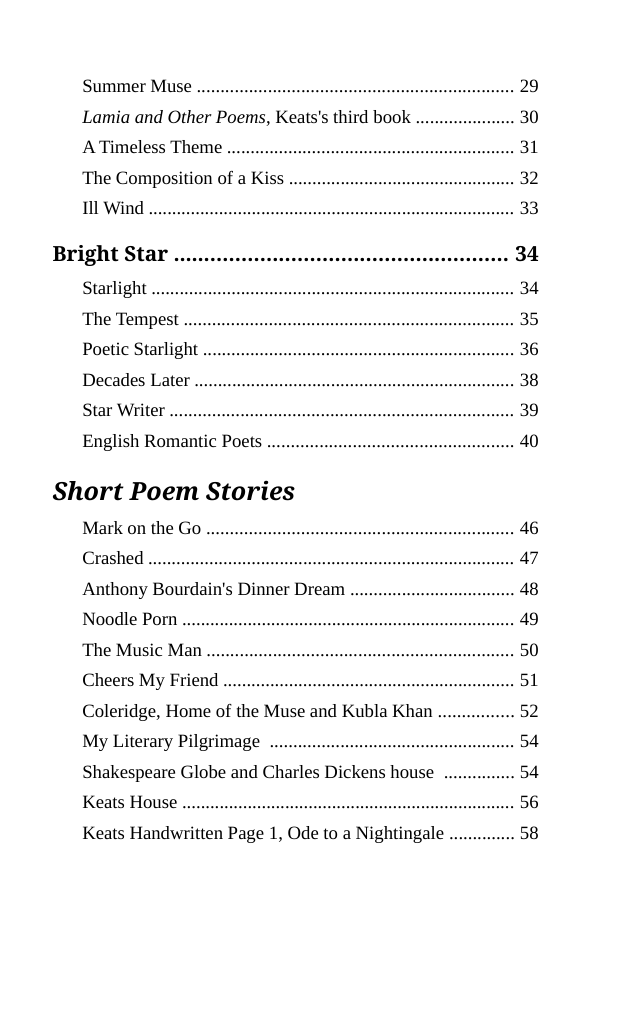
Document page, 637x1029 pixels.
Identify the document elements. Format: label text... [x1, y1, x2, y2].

text The Music Man 50 [82, 639, 538, 660]
text The Tempest 35 [82, 307, 538, 329]
text Bright Star 34 [52, 239, 538, 268]
text Crashed 47 [82, 547, 538, 569]
text Star Writer 39 [82, 399, 538, 421]
text Ill Wind 33 [82, 197, 538, 219]
text My Literary Pilgrimage 54 [82, 730, 538, 752]
text English Romantic Poets 40 [82, 429, 538, 451]
text Shakespeare Globe and Charles Dickens house 54 [82, 761, 538, 782]
subtitle Short Poem Stories [52, 474, 538, 508]
text A Timeless Theme 31 [82, 136, 538, 158]
text Cheers My Friend 51 [82, 669, 538, 691]
text Keats House 56 [82, 791, 538, 813]
text Noodle Porn 49 [82, 608, 538, 630]
text Keats Handwritten Page 1, Ode to a Nightingale 58 [82, 822, 538, 843]
text Decades Later 38 [82, 368, 538, 390]
text Anthony Bourdain's Dinner Dream 48 [82, 578, 538, 599]
text Mark on the Go 46 [82, 517, 538, 538]
text Summer Muse 29 [82, 75, 538, 97]
text Starlight 34 [82, 277, 538, 298]
text Lamia and Other Poems, Keats's third book 30 [82, 106, 538, 127]
text Poetic Starlight 36 [82, 338, 538, 359]
text Coleridge, Home of the Muse and Kubla Khan 52 [82, 700, 538, 721]
text The Composition of a Kiss 32 [82, 167, 538, 188]
